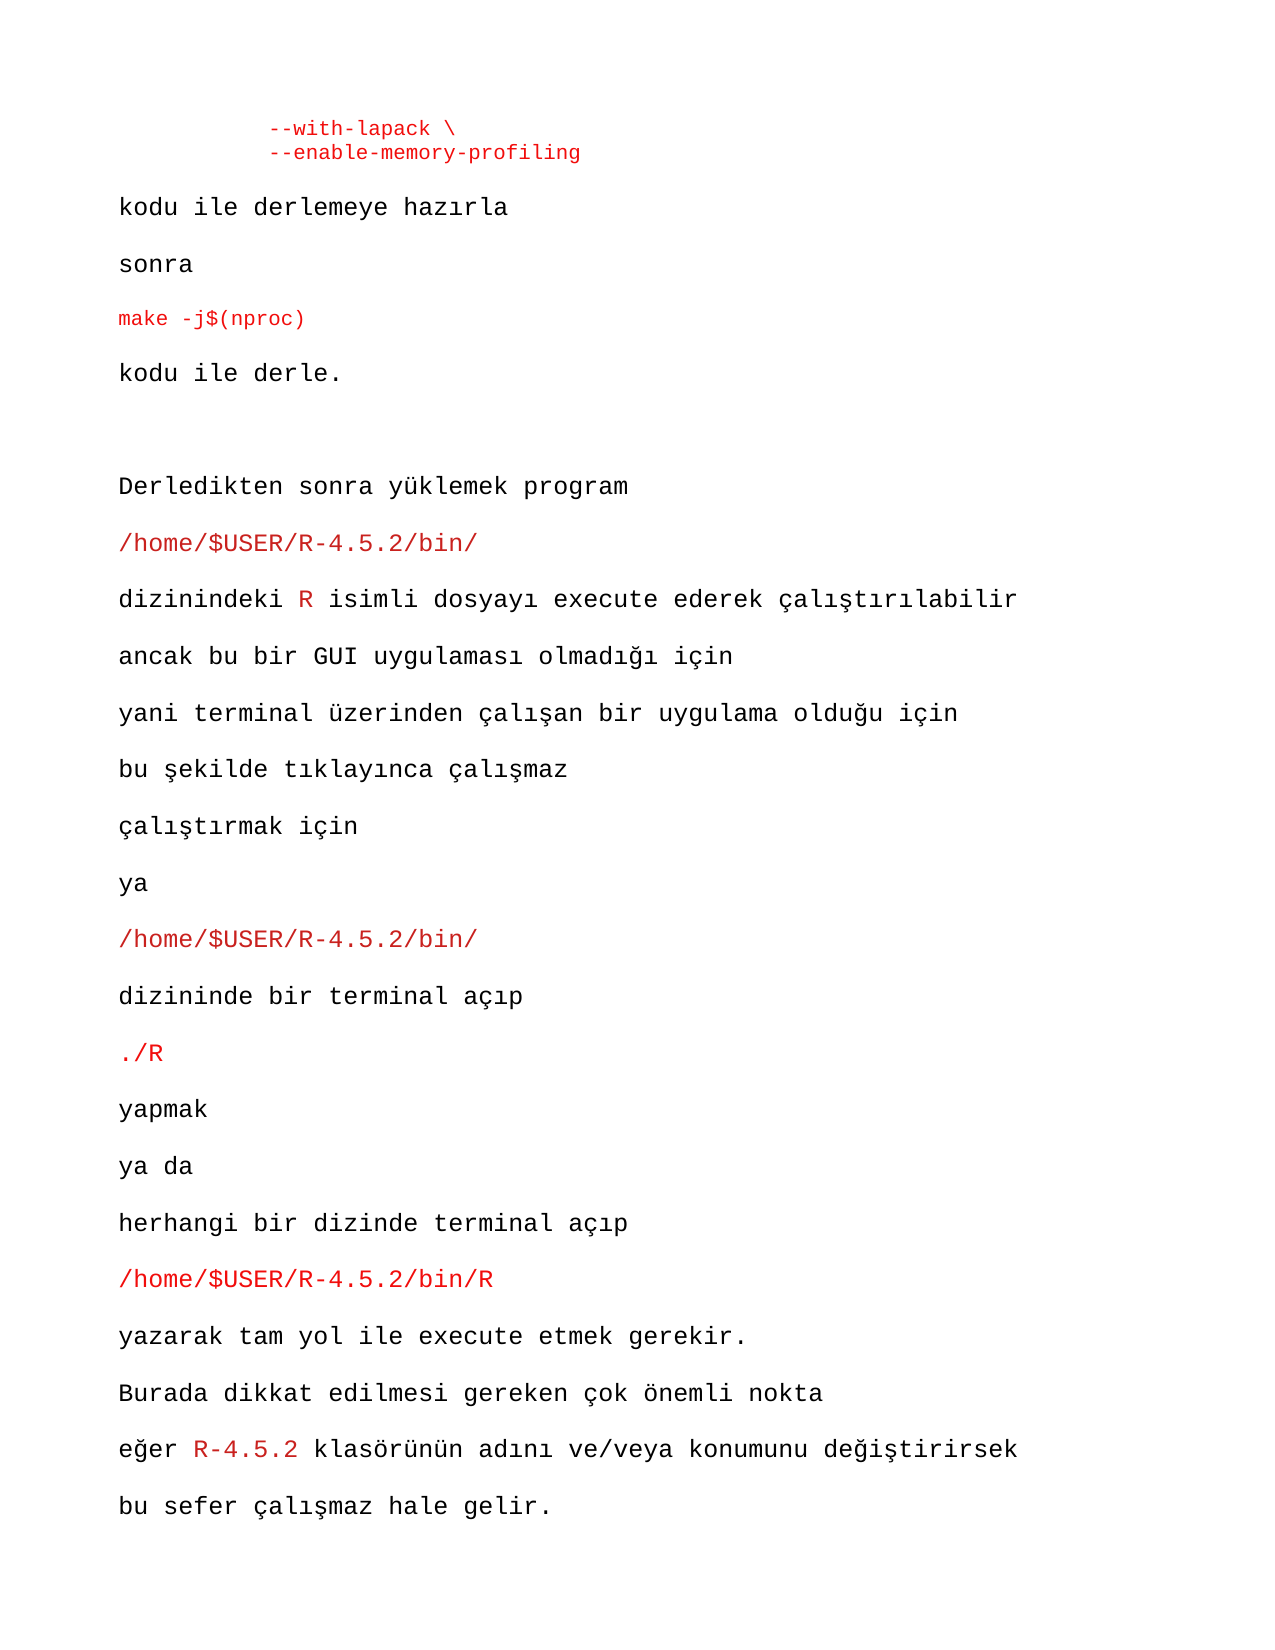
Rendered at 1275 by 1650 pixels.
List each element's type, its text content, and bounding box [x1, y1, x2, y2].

text Derledikten sonra yüklemek program [118, 473, 1157, 502]
text --enable-memory-profiling [118, 142, 1157, 165]
text --with-lapack \ [118, 118, 1157, 142]
text herhangi bir dizinde terminal açıp [118, 1210, 1157, 1238]
text dizinindeki R isimli dosyayı execute ederek çalıştırılabilir [118, 587, 1157, 615]
text kodu ile derlemeye hazırla [118, 195, 1157, 223]
text /home/$USER/R-4.5.2/bin/R [118, 1267, 1157, 1295]
text dizininde bir terminal açıp [118, 983, 1157, 1012]
text ./R [118, 1040, 1157, 1068]
text make -j$(nproc) [118, 308, 1157, 332]
text bu sefer çalışmaz hale gelir. [118, 1493, 1157, 1522]
text sonra [118, 252, 1157, 280]
text /home/$USER/R-4.5.2/bin/ [118, 530, 1157, 558]
text yani terminal üzerinden çalışan bir uygulama olduğu için [118, 700, 1157, 728]
text yapmak [118, 1097, 1157, 1125]
text /home/$USER/R-4.5.2/bin/ [118, 927, 1157, 955]
text ya da [118, 1153, 1157, 1182]
text eğer R-4.5.2 klasörünün adını ve/veya konumunu değiştirirsek [118, 1437, 1157, 1465]
text ancak bu bir GUI uygulaması olmadığı için [118, 643, 1157, 672]
text çalıştırmak için [118, 813, 1157, 842]
text yazarak tam yol ile execute etmek gerekir. [118, 1323, 1157, 1352]
text bu şekilde tıklayınca çalışmaz [118, 757, 1157, 785]
text kodu ile derle. [118, 360, 1157, 388]
text ya [118, 870, 1157, 898]
text Burada dikkat edilmesi gereken çok önemli nokta [118, 1380, 1157, 1408]
